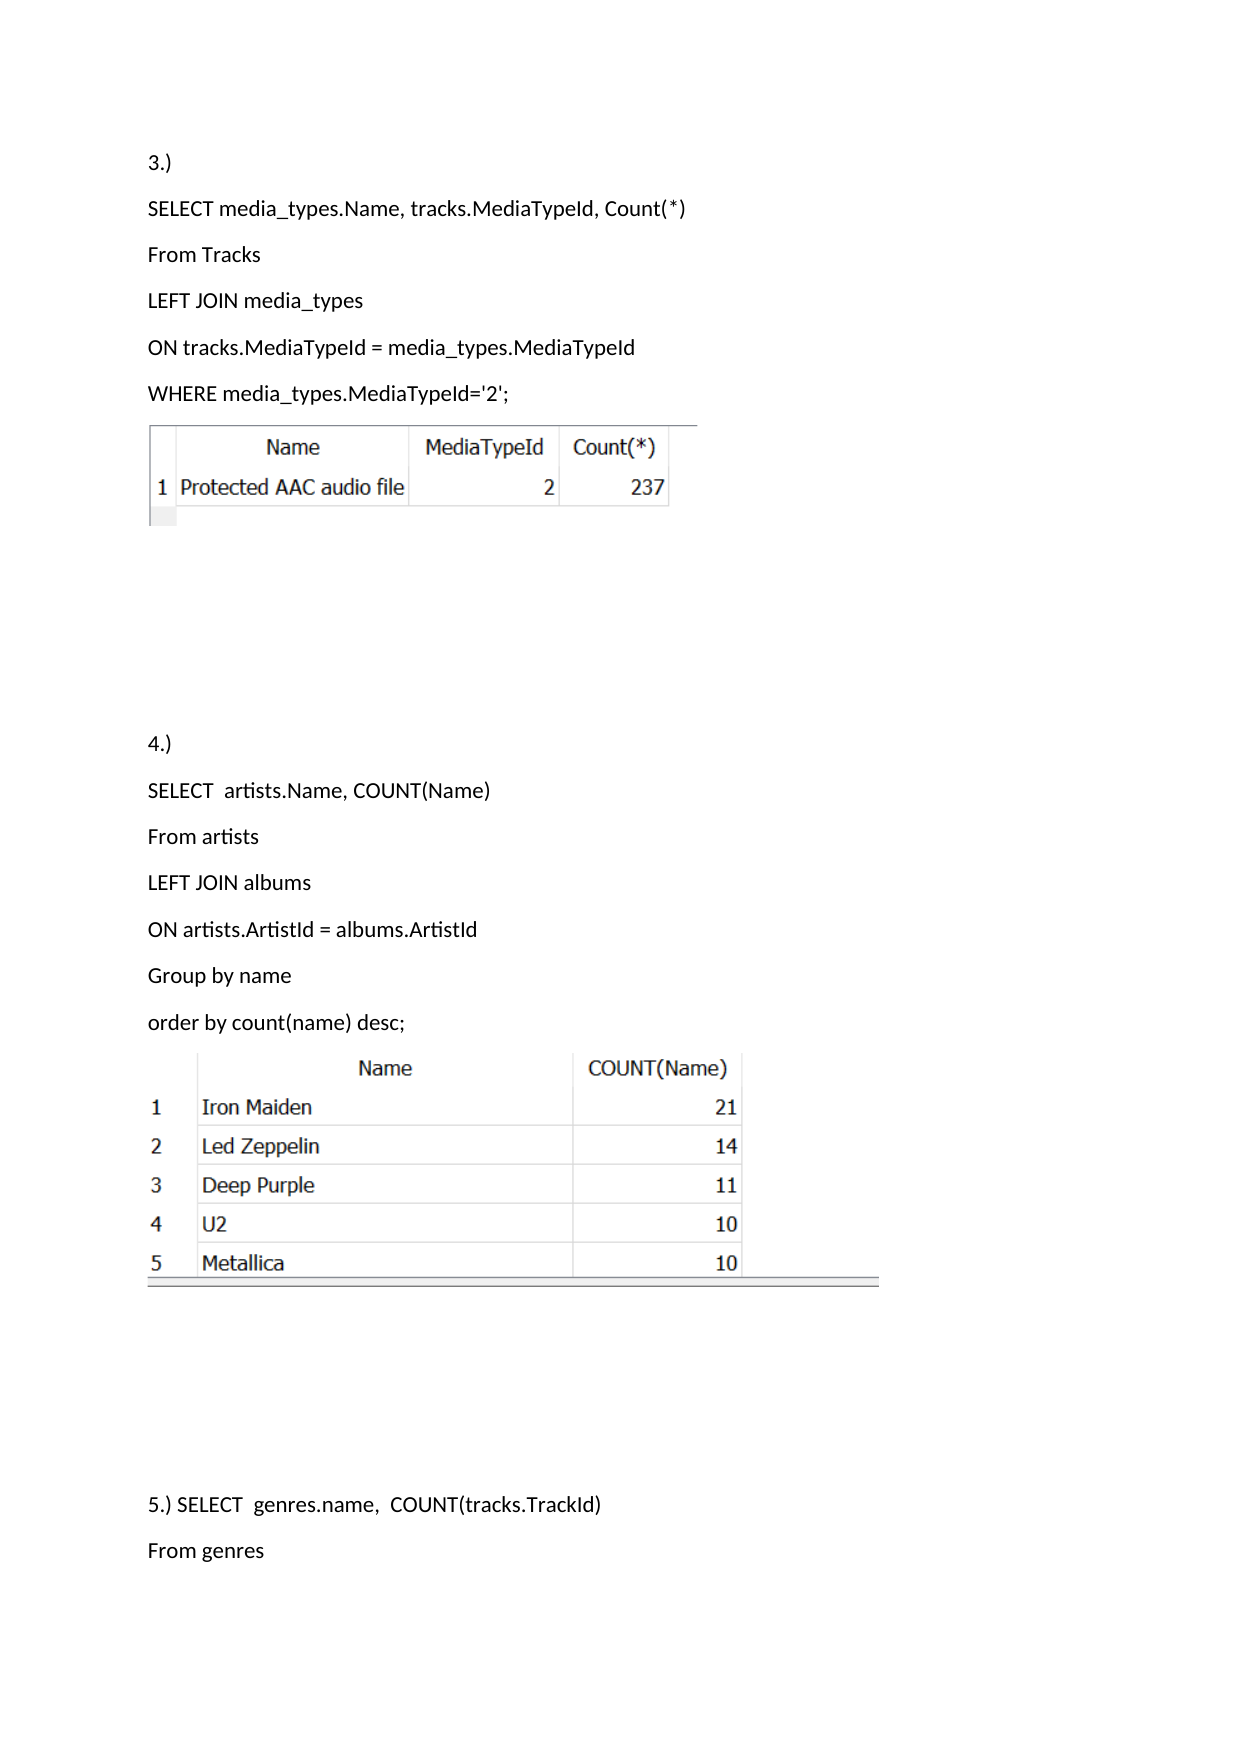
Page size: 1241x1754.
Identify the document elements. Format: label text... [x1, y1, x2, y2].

text ON artists.ArtistId = albums.ArtistId [148, 915, 1093, 943]
text Group by name [148, 961, 1093, 989]
text SELECT artists.Name, COUNT(Name) [148, 776, 1093, 804]
text WHERE media_types.MediaTypeId='2'; [148, 379, 1093, 407]
text LEFT JOIN albums [148, 868, 1093, 897]
text 4.) [148, 729, 1093, 757]
text From Tracks [148, 240, 1093, 268]
text From genres [148, 1536, 1093, 1564]
text 5.) SELECT genres.name, COUNT(tracks.TrackId) [148, 1490, 1093, 1518]
text SELECT media_types.Name, tracks.MediaTypeId, Count(*) [148, 194, 1093, 222]
text From artists [148, 822, 1093, 850]
text ON tracks.MediaTypeId = media_types.MediaTypeId [148, 333, 1093, 361]
text LEFT JOIN media_types [148, 287, 1093, 315]
text 3.) [148, 148, 1093, 176]
text order by count(name) desc; [148, 1008, 1093, 1036]
